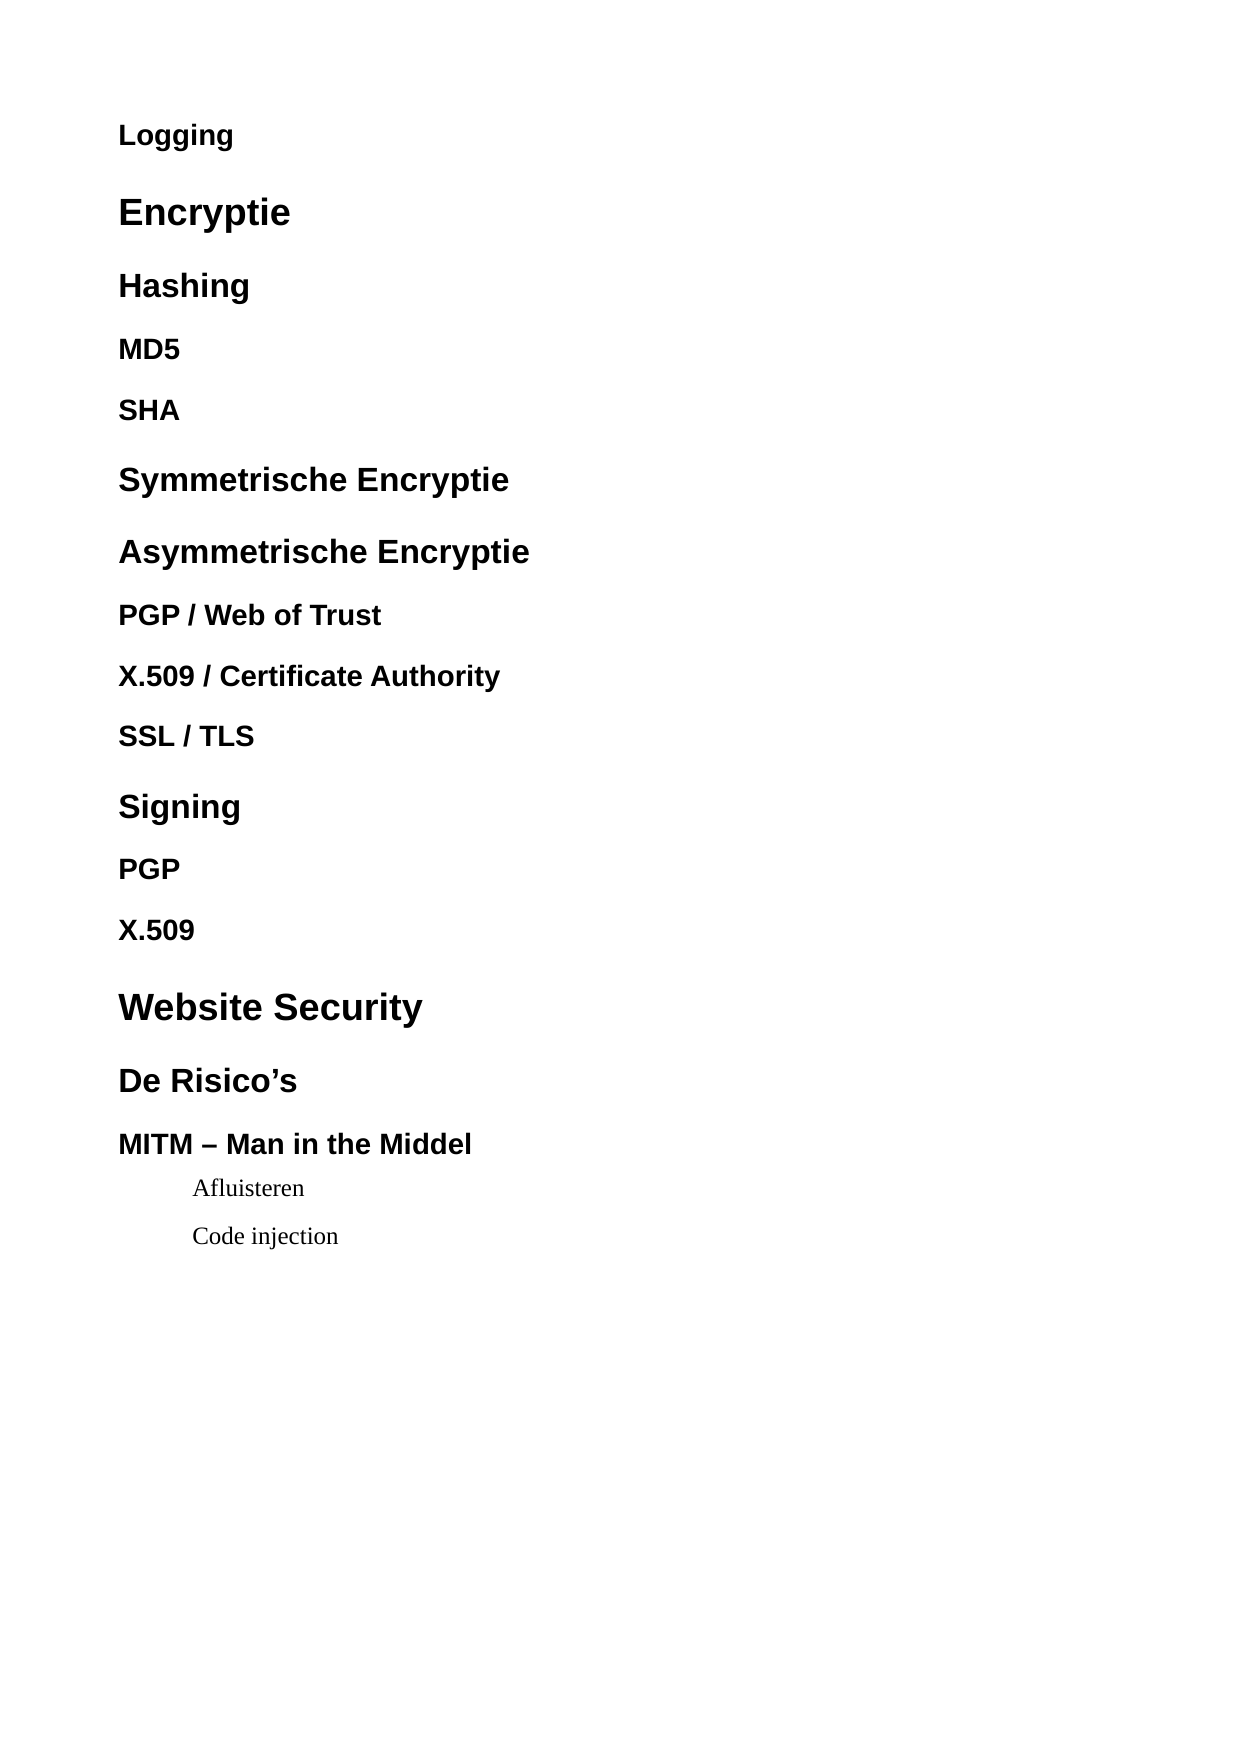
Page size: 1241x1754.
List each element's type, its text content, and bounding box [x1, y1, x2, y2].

subtitle PGP [118, 852, 1122, 886]
subtitle MD5 [118, 332, 1122, 366]
subtitle Encryptie [118, 189, 1122, 233]
subtitle Asymmetrische Encryptie [118, 532, 1122, 571]
subtitle Website Security [118, 984, 1122, 1028]
subtitle Symmetrische Encryptie [118, 460, 1122, 499]
subtitle PGP / Web of Trust [118, 598, 1122, 631]
subtitle Hashing [118, 266, 1122, 305]
subtitle SSL / TLS [118, 719, 1122, 753]
subtitle Logging [118, 118, 1122, 152]
text Afluisteren [118, 1173, 1122, 1202]
subtitle De Risico’s [118, 1061, 1122, 1100]
subtitle X.509 [118, 913, 1122, 947]
subtitle SHA [118, 393, 1122, 427]
text Code injection [118, 1221, 1122, 1249]
subtitle MITM – Man in the Middel [118, 1127, 1122, 1161]
subtitle Signing [118, 786, 1122, 825]
subtitle X.509 / Certificate Authority [118, 658, 1122, 692]
